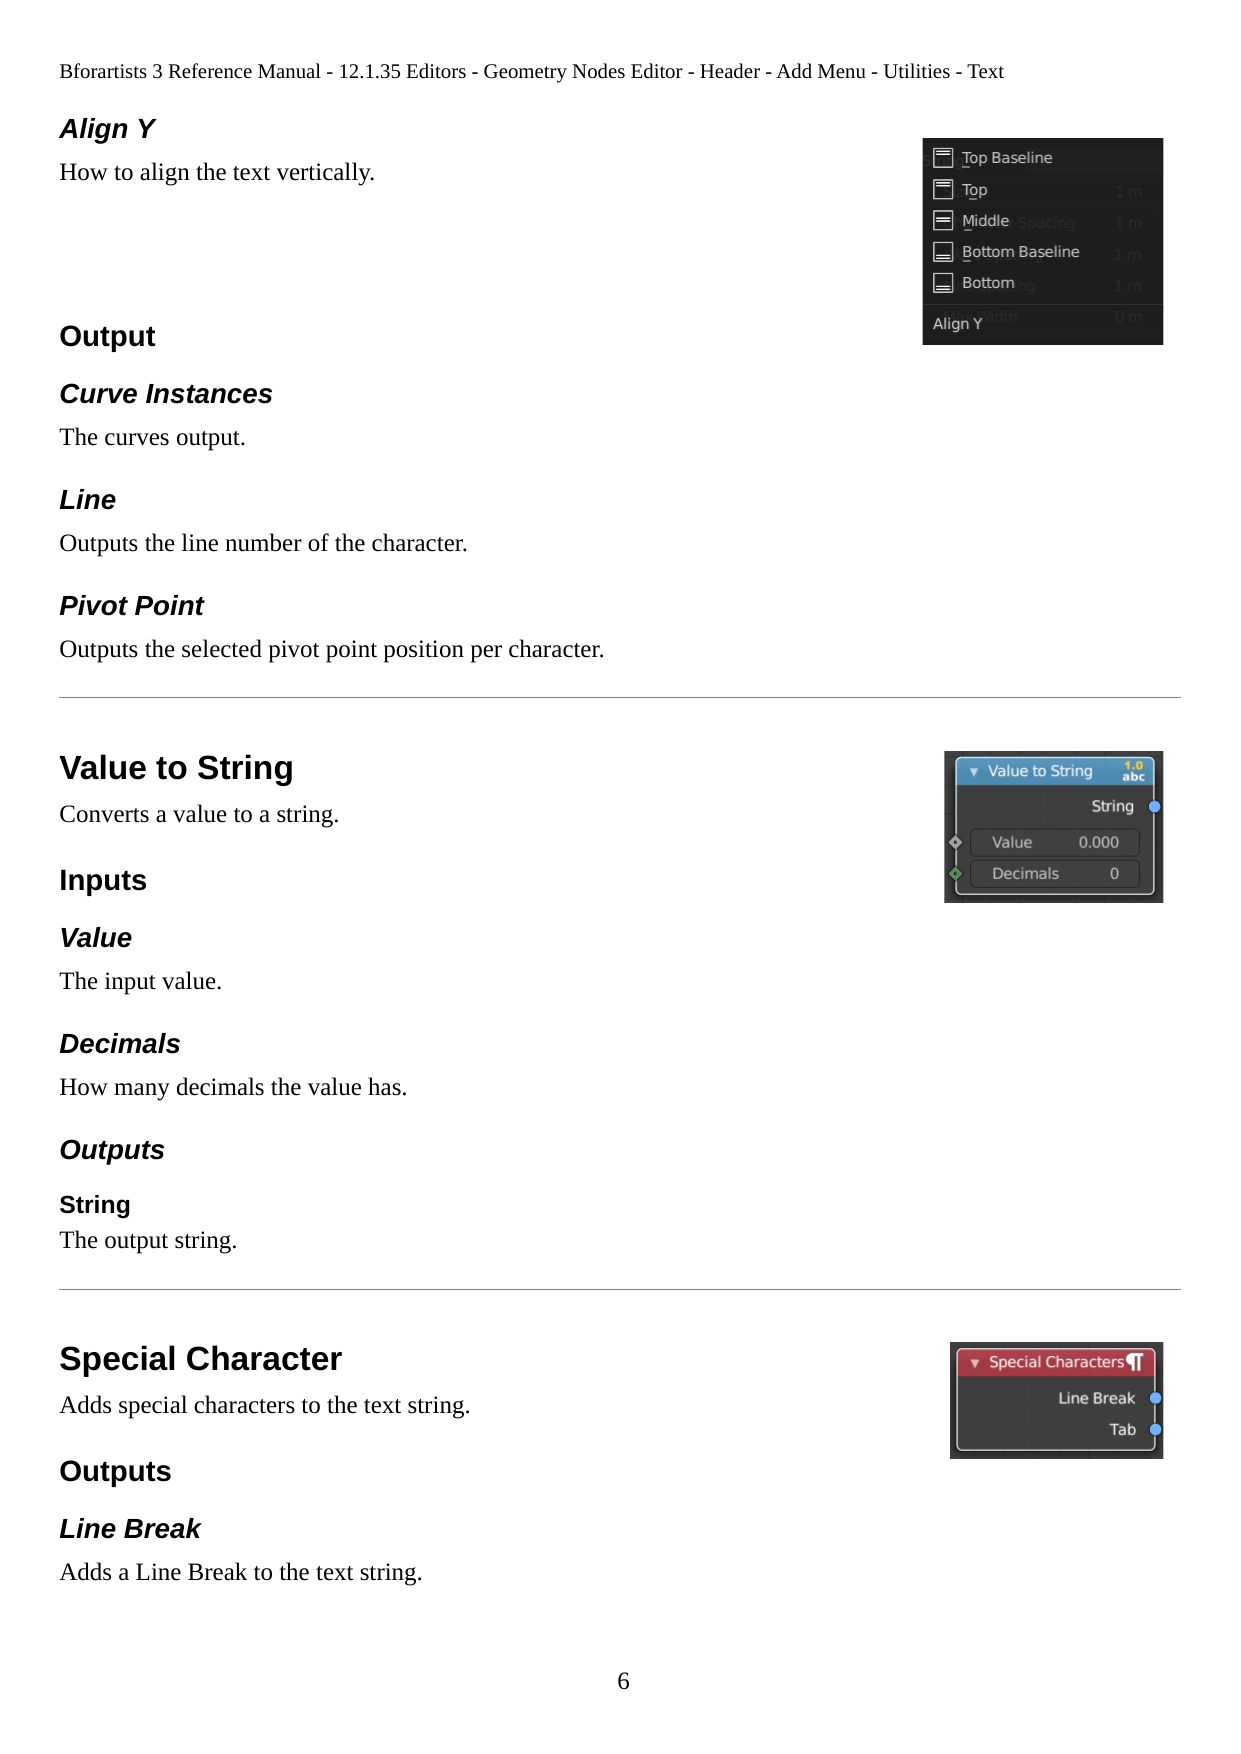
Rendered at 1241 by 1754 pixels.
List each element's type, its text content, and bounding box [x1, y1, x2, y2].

text Adds a Line Break to the text string. [59, 1557, 1181, 1586]
subtitle Pivot Point [59, 589, 1181, 621]
subtitle String [59, 1190, 1181, 1219]
subtitle Curve Instances [59, 377, 1181, 409]
subtitle Output [59, 319, 1181, 352]
subtitle Decimals [59, 1027, 1181, 1059]
text Adds special characters to the text string. [59, 1390, 950, 1419]
text Outputs the line number of the character. [59, 528, 1181, 557]
subtitle Outputs [59, 1133, 1181, 1165]
subtitle Value [59, 921, 1181, 953]
subtitle Inputs [59, 863, 944, 896]
subtitle Special Character [59, 1339, 1181, 1378]
picture [944, 751, 1164, 903]
subtitle Align Y [59, 113, 1181, 144]
text Outputs the selected pivot point position per character. [59, 634, 1181, 662]
text How to align the text vertically. [59, 157, 922, 186]
subtitle Line [59, 483, 1181, 515]
text How many decimals the value has. [59, 1072, 1181, 1100]
text The input value. [59, 966, 1181, 994]
subtitle Line Break [59, 1512, 1181, 1544]
text The curves output. [59, 422, 1181, 451]
subtitle Value to String [59, 748, 1181, 786]
subtitle [1164, 863, 1181, 896]
picture [922, 138, 1164, 345]
picture [950, 1342, 1164, 1459]
text Converts a value to a string. [59, 799, 944, 828]
text The output string. [59, 1225, 1181, 1254]
subtitle Outputs [59, 1454, 1181, 1487]
